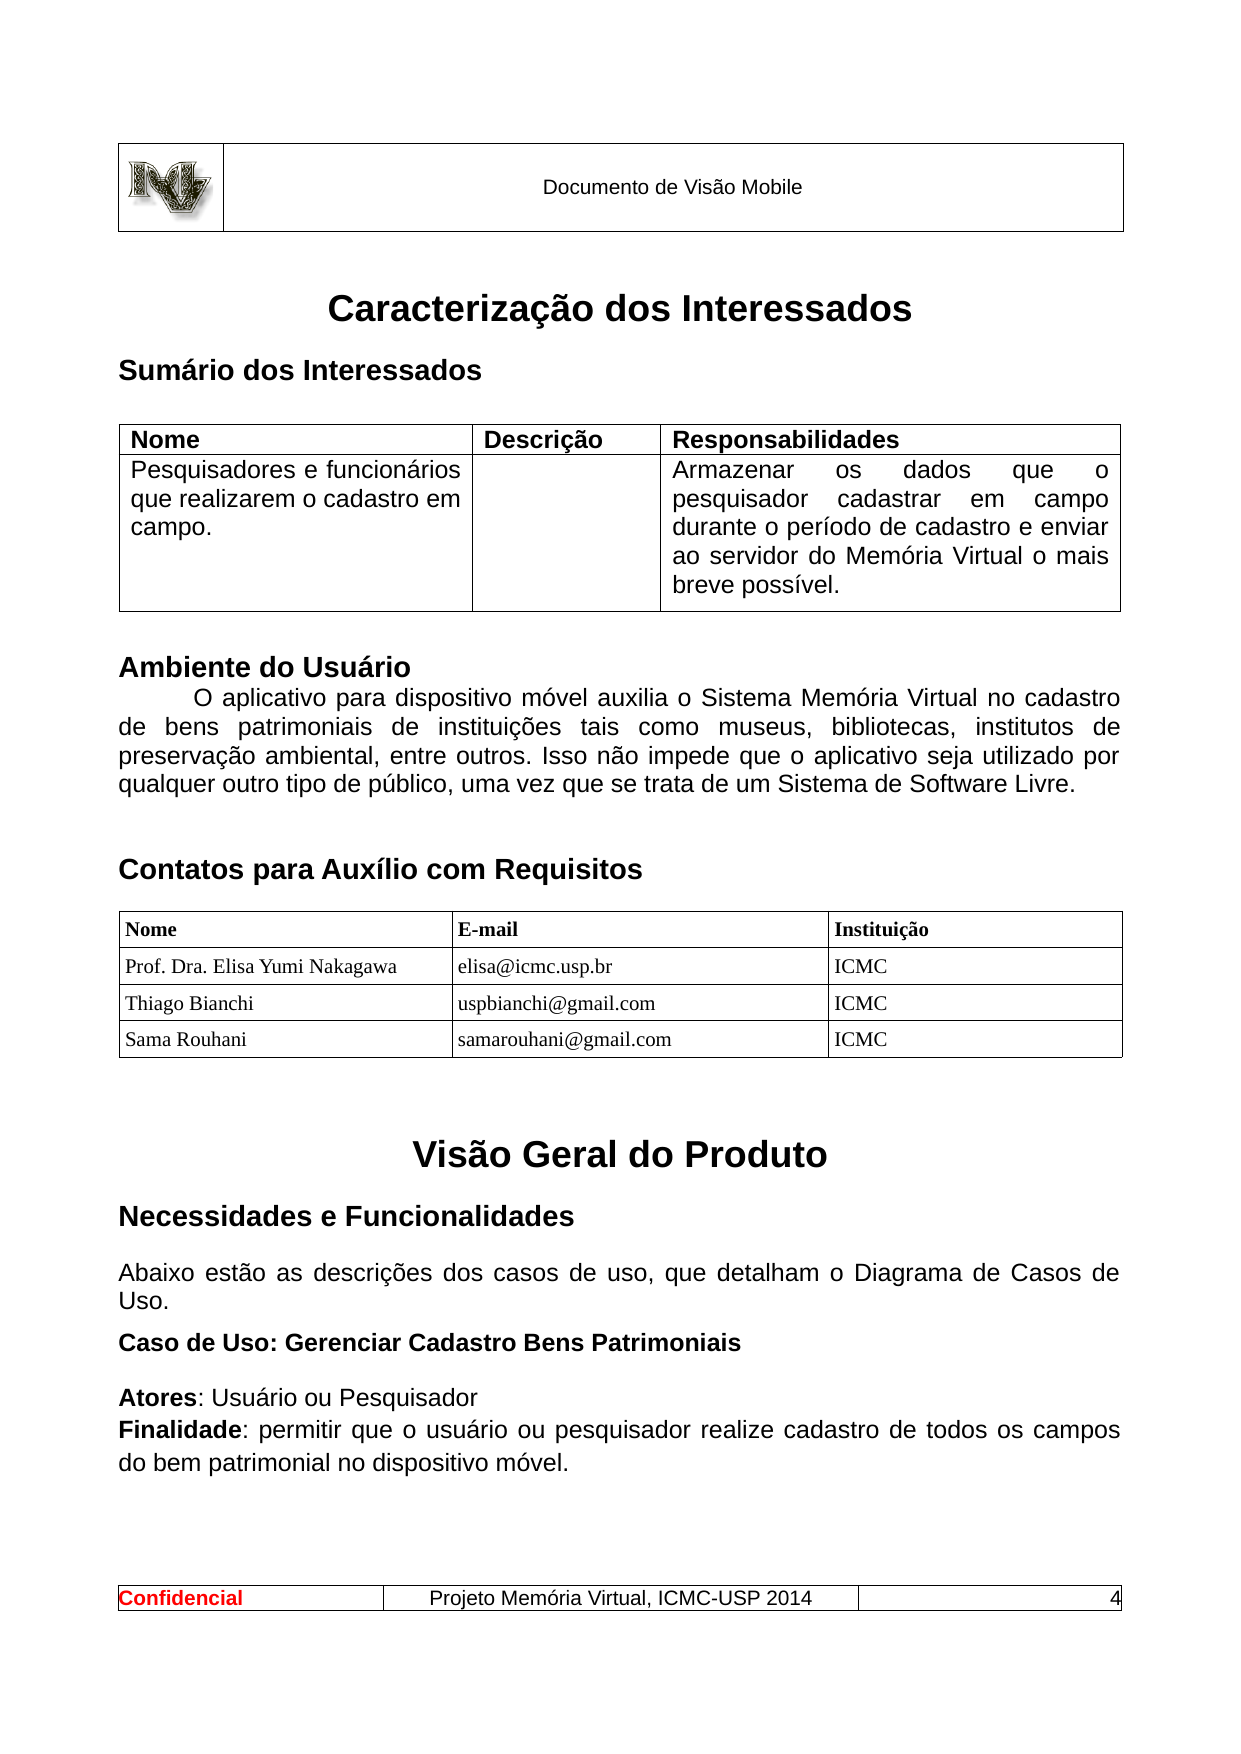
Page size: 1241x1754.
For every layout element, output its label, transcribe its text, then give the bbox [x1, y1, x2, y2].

subtitle Contatos para Auxílio com Requisitos [118, 852, 1122, 886]
table_cell ICMC [829, 985, 1122, 1020]
table_header Responsabilidades [661, 425, 1120, 454]
subtitle Caracterização dos Interessados [118, 286, 1122, 329]
text Atores: Usuário ou Pesquisador [118, 1383, 1122, 1412]
subtitle Ambiente do Usuário [118, 650, 1122, 683]
text Caso de Uso: Gerenciar Cadastro Bens Patrimoniais [118, 1327, 1122, 1356]
table_cell ICMC [829, 1021, 1122, 1057]
table_cell Armazenar os dados que o pesquisador cadastrar em campo durante o período de cadastro e enviar ao servidor do Memória Virtual o mais breve possível. [661, 455, 1120, 611]
table_header Nome [120, 912, 452, 947]
table_header E-mail [453, 912, 828, 947]
table_cell Pesquisadores e funcionários que realizarem o cadastro em campo. [120, 455, 472, 611]
subtitle Visão Geral do Produto [118, 1132, 1122, 1175]
table_cell [473, 455, 660, 611]
text Finalidade: permitir que o usuário ou pesquisador realize cadastro de todos os campos do bem patrimonial no dispositivo móvel. [118, 1415, 1122, 1476]
table_cell Thiago Bianchi [120, 985, 452, 1020]
table_cell elisa@icmc.usp.br [453, 948, 828, 984]
picture [123, 150, 214, 225]
table_cell Prof. Dra. Elisa Yumi Nakagawa [120, 948, 452, 984]
table_cell samarouhani@gmail.com [453, 1021, 828, 1057]
subtitle Necessidades e Funcionalidades [118, 1199, 1122, 1232]
table_cell uspbianchi@gmail.com [453, 985, 828, 1020]
table_cell Sama Rouhani [120, 1021, 452, 1057]
table_cell ICMC [829, 948, 1122, 984]
table_header Instituição [829, 912, 1122, 947]
table_header Nome [120, 425, 472, 454]
text Abaixo estão as descrições dos casos de uso, que detalham o Diagrama de Casos de Uso. [118, 1257, 1122, 1315]
subtitle Sumário dos Interessados [118, 353, 1122, 387]
table_header Descrição [473, 425, 660, 454]
text O aplicativo para dispositivo móvel auxilia o Sistema Memória Virtual no cadastro de bens patrimoniais de instituições tais como museus, bibliotecas, institutos de preservação ambiental, entre outros. Isso não impede que o aplicativo seja utilizado por qualquer outro tipo de público, uma vez que se trata de um Sistema de Software Livre. [118, 683, 1122, 798]
